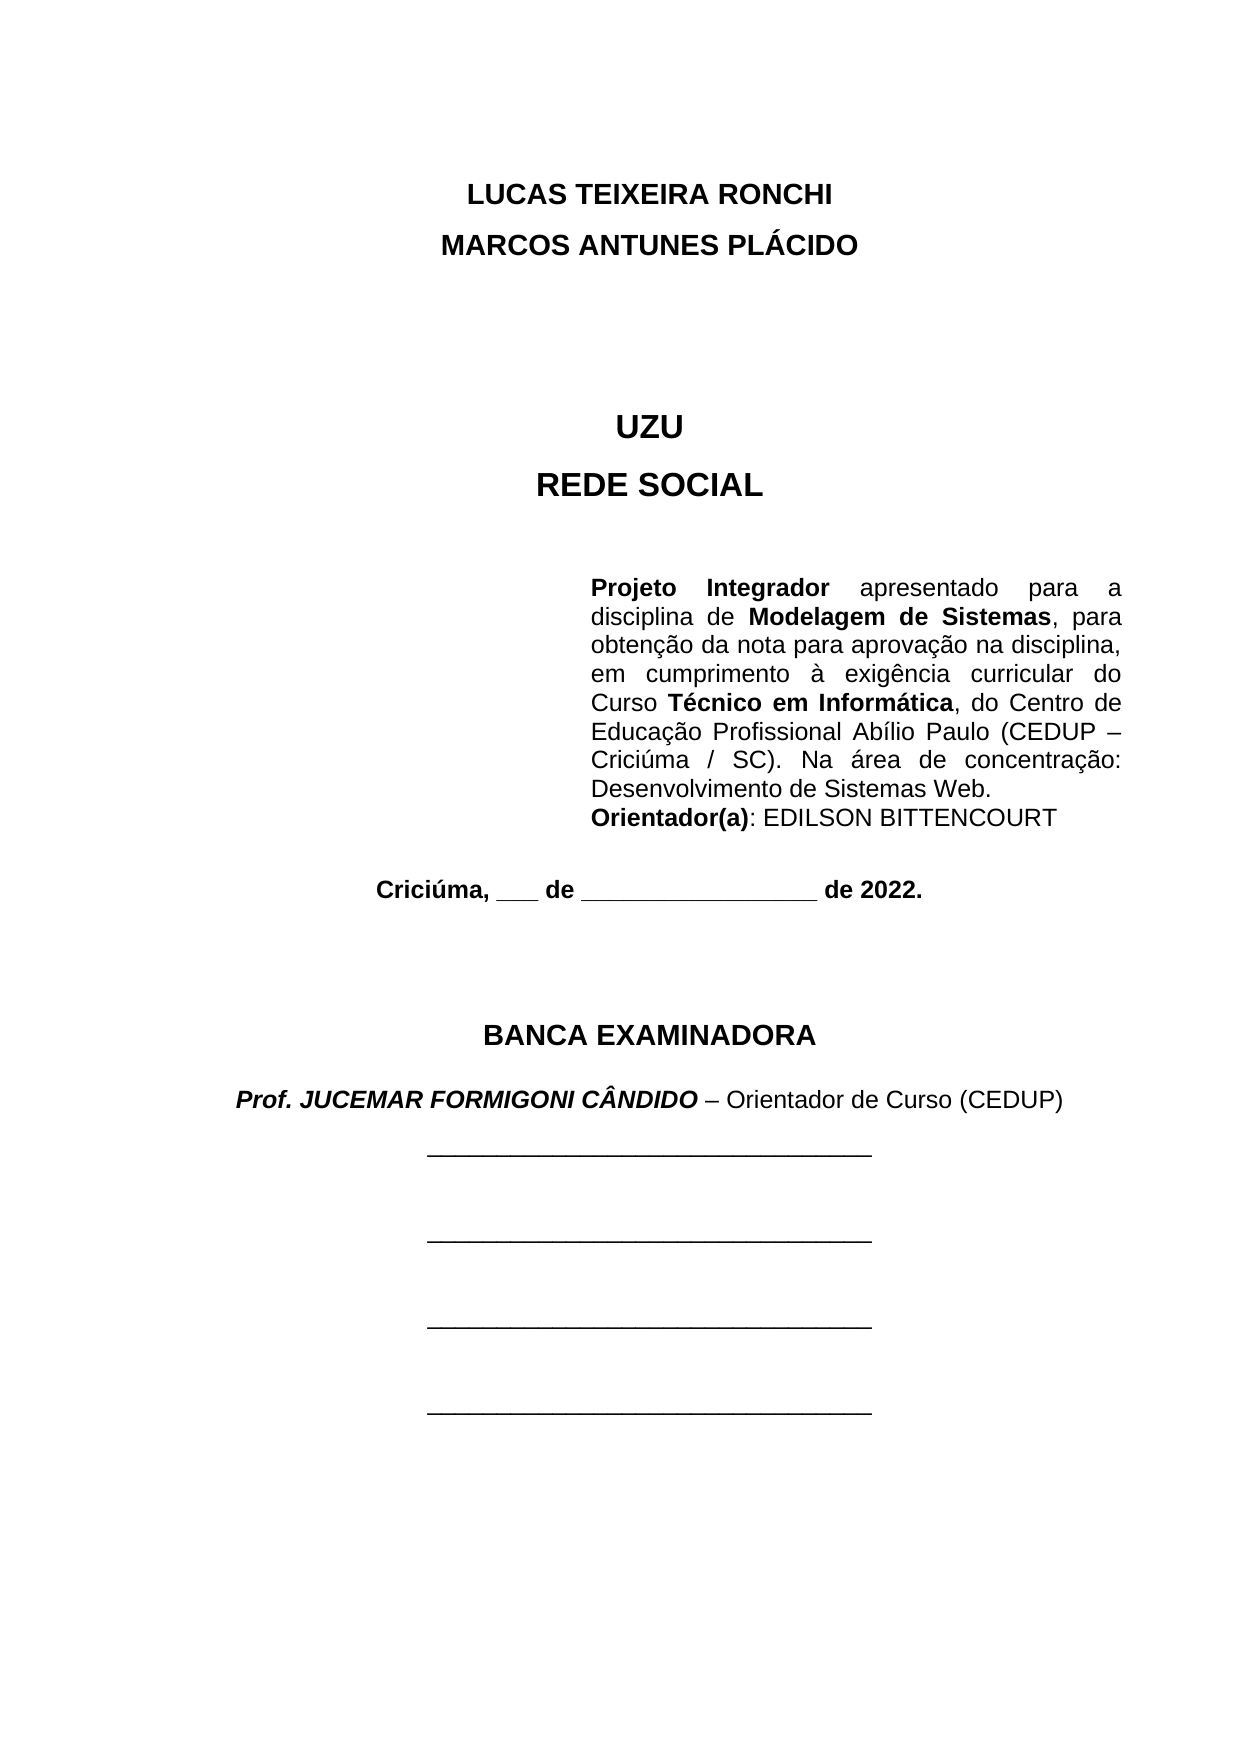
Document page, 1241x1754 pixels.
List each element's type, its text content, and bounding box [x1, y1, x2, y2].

text Prof. JUCEMAR FORMIGONI CÂNDIDO – Orientador de Curso (CEDUP) [177, 1085, 1122, 1114]
text Orientador(a): EDILSON BITTENCOURT [591, 803, 1122, 831]
text ________________________________ [177, 1387, 1122, 1416]
text ________________________________ [177, 1128, 1122, 1157]
text Criciúma, ___ de _________________ de 2022. [177, 874, 1122, 903]
text LUCAS TEIXEIRA RONCHI [177, 177, 1122, 211]
text UZU [177, 407, 1122, 446]
text REDE SOCIAL [177, 465, 1122, 503]
text BANCA EXAMINADORA [177, 1018, 1122, 1052]
text ________________________________ [177, 1215, 1122, 1243]
text Projeto Integrador apresentado para a disciplina de Modelagem de Sistemas, para obtenção da nota para aprovação na disciplina, em cumprimento à exigência curricular do Curso Técnico em Informática, do Centro de Educação Profissional Abílio Paulo (CEDUP – Criciúma / SC). Na área de concentração: Desenvolvimento de Sistemas Web. [591, 573, 1122, 803]
text ________________________________ [177, 1301, 1122, 1330]
text MARCOS ANTUNES PLÁCIDO [177, 227, 1122, 261]
